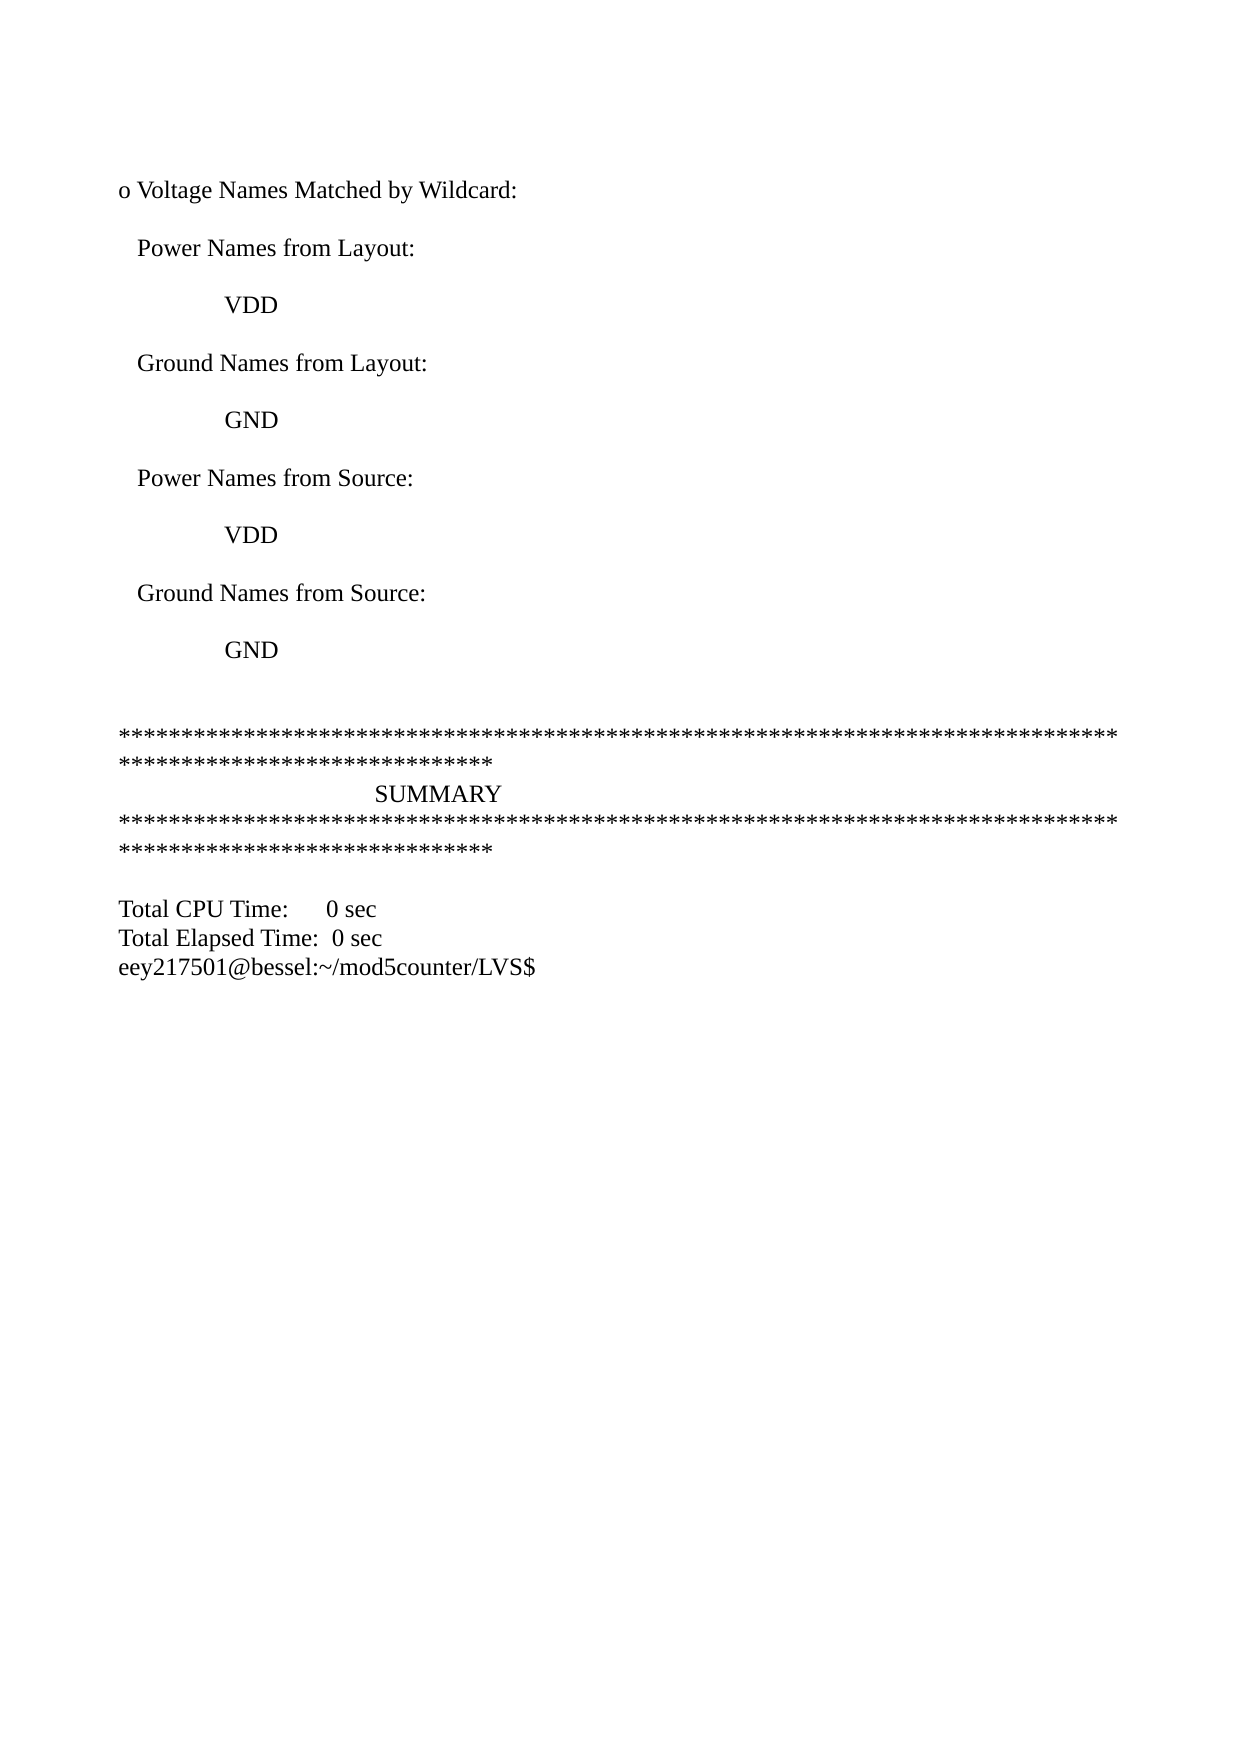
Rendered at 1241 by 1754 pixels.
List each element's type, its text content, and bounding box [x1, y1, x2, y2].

text Total CPU Time: 0 sec [118, 894, 1122, 923]
text Power Names from Layout: [118, 233, 1122, 262]
text ************************************************************************************************************** [118, 722, 1122, 779]
text GND [118, 636, 1122, 664]
text Ground Names from Source: [118, 578, 1122, 607]
text o Voltage Names Matched by Wildcard: [118, 176, 1122, 204]
text Total Elapsed Time: 0 sec [118, 923, 1122, 952]
text eey217501@bessel:~/mod5counter/LVS$ [118, 952, 1122, 981]
text ************************************************************************************************************** [118, 808, 1122, 866]
text VDD [118, 521, 1122, 549]
text VDD [118, 291, 1122, 319]
text Power Names from Source: [118, 463, 1122, 492]
text SUMMARY [118, 779, 1122, 808]
text Ground Names from Layout: [118, 348, 1122, 377]
text GND [118, 406, 1122, 434]
